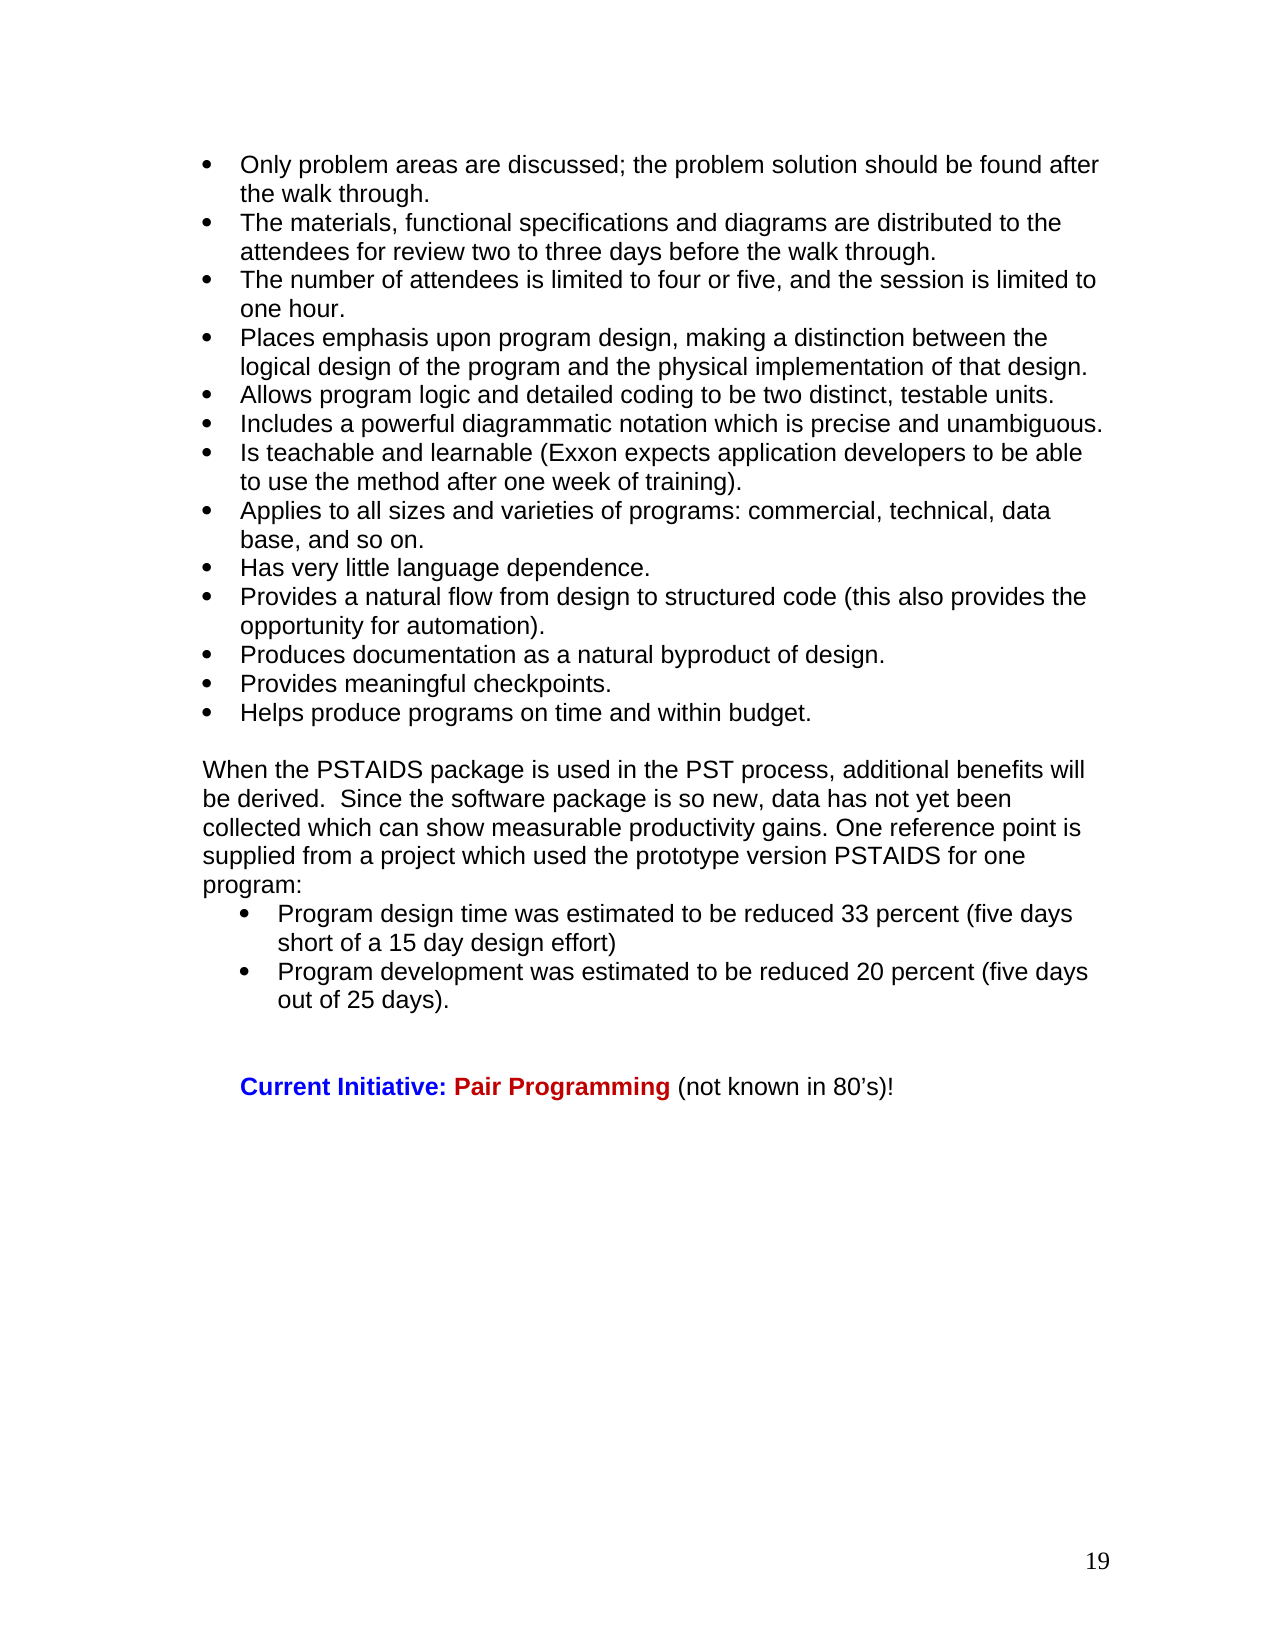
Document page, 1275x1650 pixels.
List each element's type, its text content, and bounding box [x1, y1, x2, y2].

list The number of attendees is limited to four or five, and the session is limited to one hour. [202, 265, 1110, 323]
list Only problem areas are discussed; the problem solution should be found after the walk through. [202, 150, 1110, 208]
list Allows program logic and detailed coding to be two distinct, testable units. [202, 380, 1110, 409]
list Provides meaningful checkpoints. [202, 669, 1110, 697]
list Program development was estimated to be reduced 20 percent (five days out of 25 days). [240, 956, 1110, 1014]
list Produces documentation as a natural byproduct of design. [202, 640, 1110, 669]
list Provides a natural flow from design to structured code (this also provides the opportunity for automation). [202, 582, 1110, 640]
text Current Initiative: Pair Programming (not known in 80’s)! [240, 1072, 1110, 1100]
list Is teachable and learnable (Exxon expects application developers to be able to use the method after one week of training). [202, 438, 1110, 496]
list Program design time was estimated to be reduced 33 percent (five days short of a 15 day design effort) [240, 899, 1110, 956]
list Has very little language dependence. [202, 553, 1110, 582]
list Includes a powerful diagrammatic notation which is precise and unambiguous. [202, 409, 1110, 438]
list Places emphasis upon program design, making a distinction between the logical design of the program and the physical implementation of that design. [202, 323, 1110, 380]
list Helps produce programs on time and within budget. [202, 697, 1110, 726]
list The materials, functional specifications and diagrams are distributed to the attendees for review two to three days before the walk through. [202, 208, 1110, 265]
list Applies to all sizes and varieties of programs: commercial, technical, data base, and so on. [202, 496, 1110, 553]
text When the PSTAIDS package is used in the PST process, additional benefits will be derived. Since the software package is so new, data has not yet been collected which can show measurable productivity gains. One reference point is supplied from a project which used the prototype version PSTAIDS for one program: [202, 755, 1110, 899]
